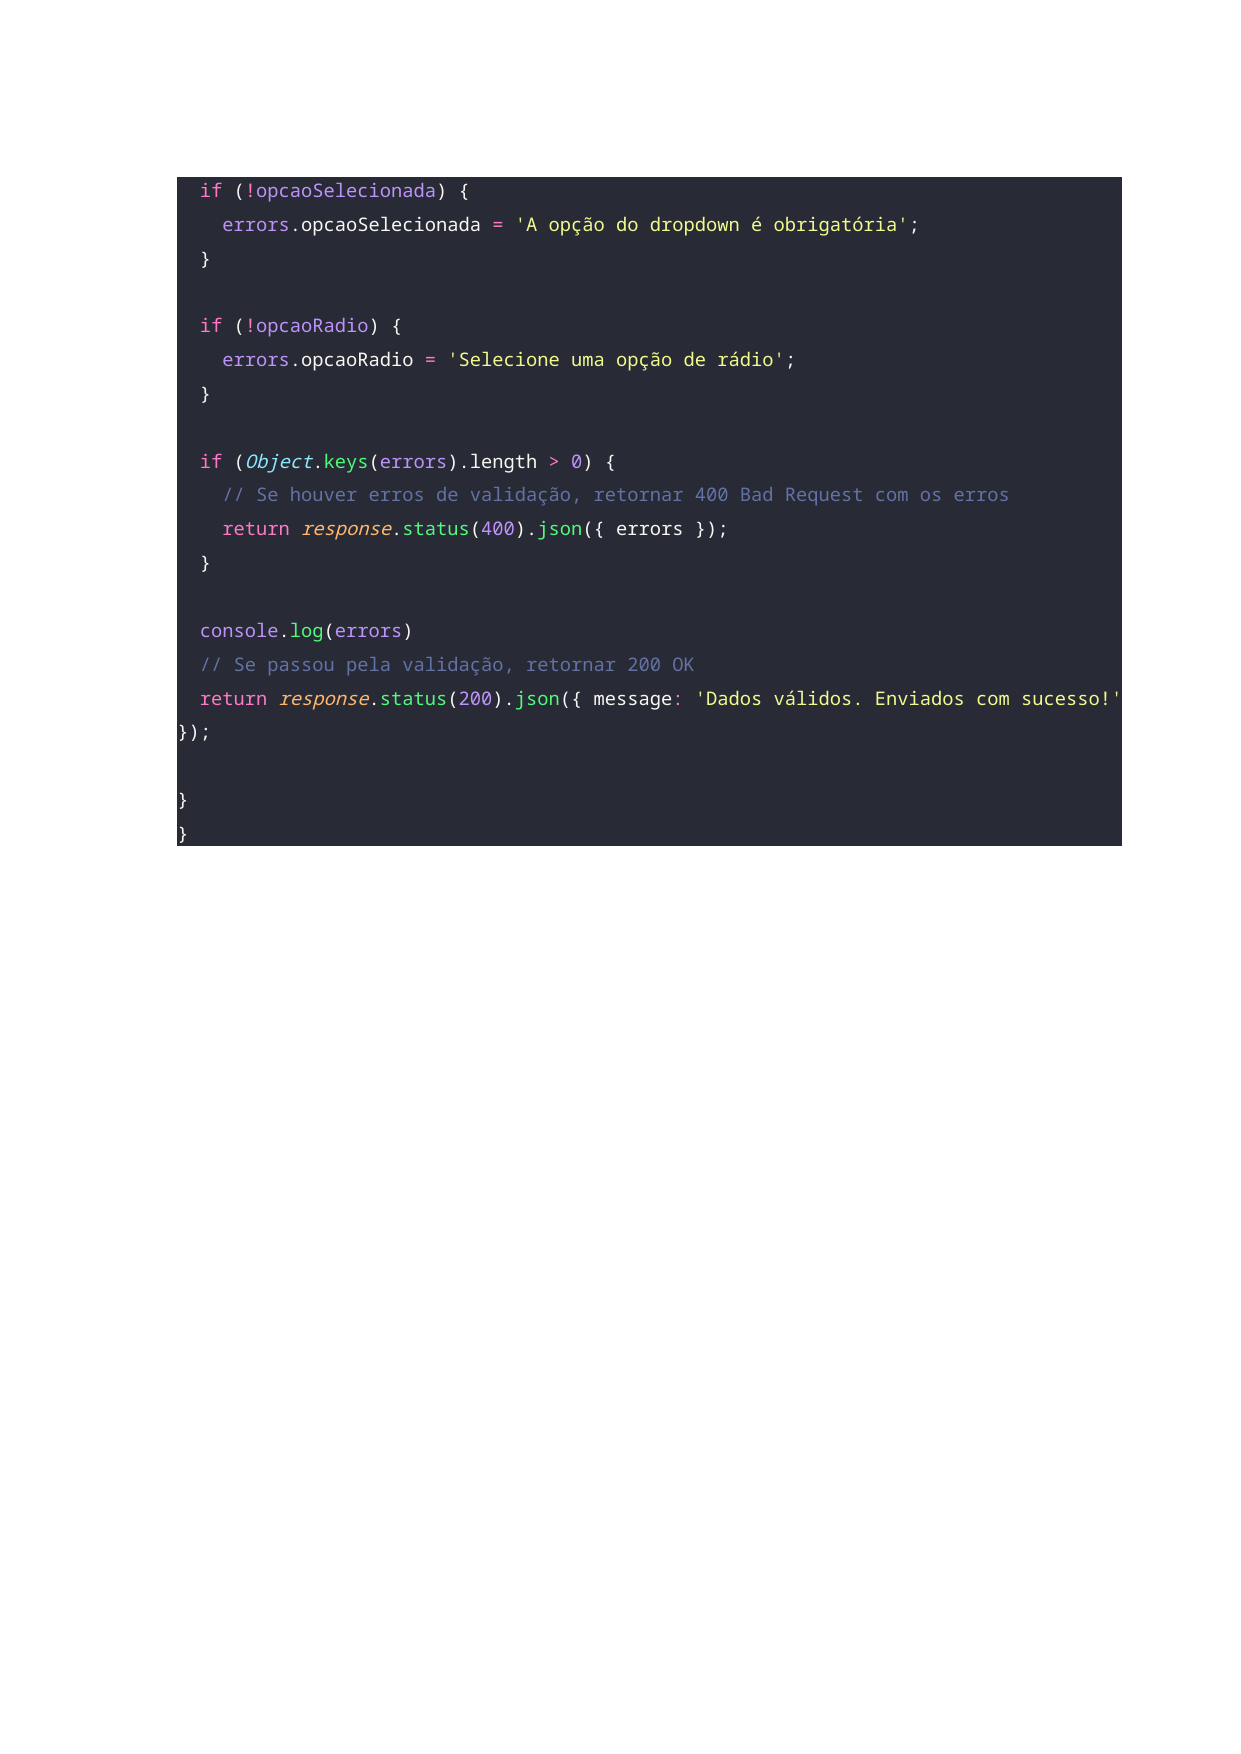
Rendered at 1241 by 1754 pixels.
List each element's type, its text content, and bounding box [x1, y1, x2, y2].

text if (!opcaoRadio) { [177, 312, 1122, 338]
text return response.status(400).json({ errors }); [177, 516, 1122, 541]
text errors.opcaoSelecionada = 'A opção do dropdown é obrigatória'; [177, 211, 1122, 236]
text } [177, 786, 1122, 812]
text // Se passou pela validação, retornar 200 OK [177, 651, 1122, 677]
text return response.status(200).json({ message: 'Dados válidos. Enviados com sucesso!' }); [177, 685, 1122, 744]
text } [177, 820, 1122, 846]
text if (Object.keys(errors).length > 0) { [177, 448, 1122, 473]
text // Se houver erros de validação, retornar 400 Bad Request com os erros [177, 482, 1122, 507]
text if (!opcaoSelecionada) { [177, 177, 1122, 203]
text } [177, 245, 1122, 270]
text console.log(errors) [177, 617, 1122, 643]
text errors.opcaoRadio = 'Selecione uma opção de rádio'; [177, 346, 1122, 372]
text } [177, 380, 1122, 406]
text } [177, 549, 1122, 575]
